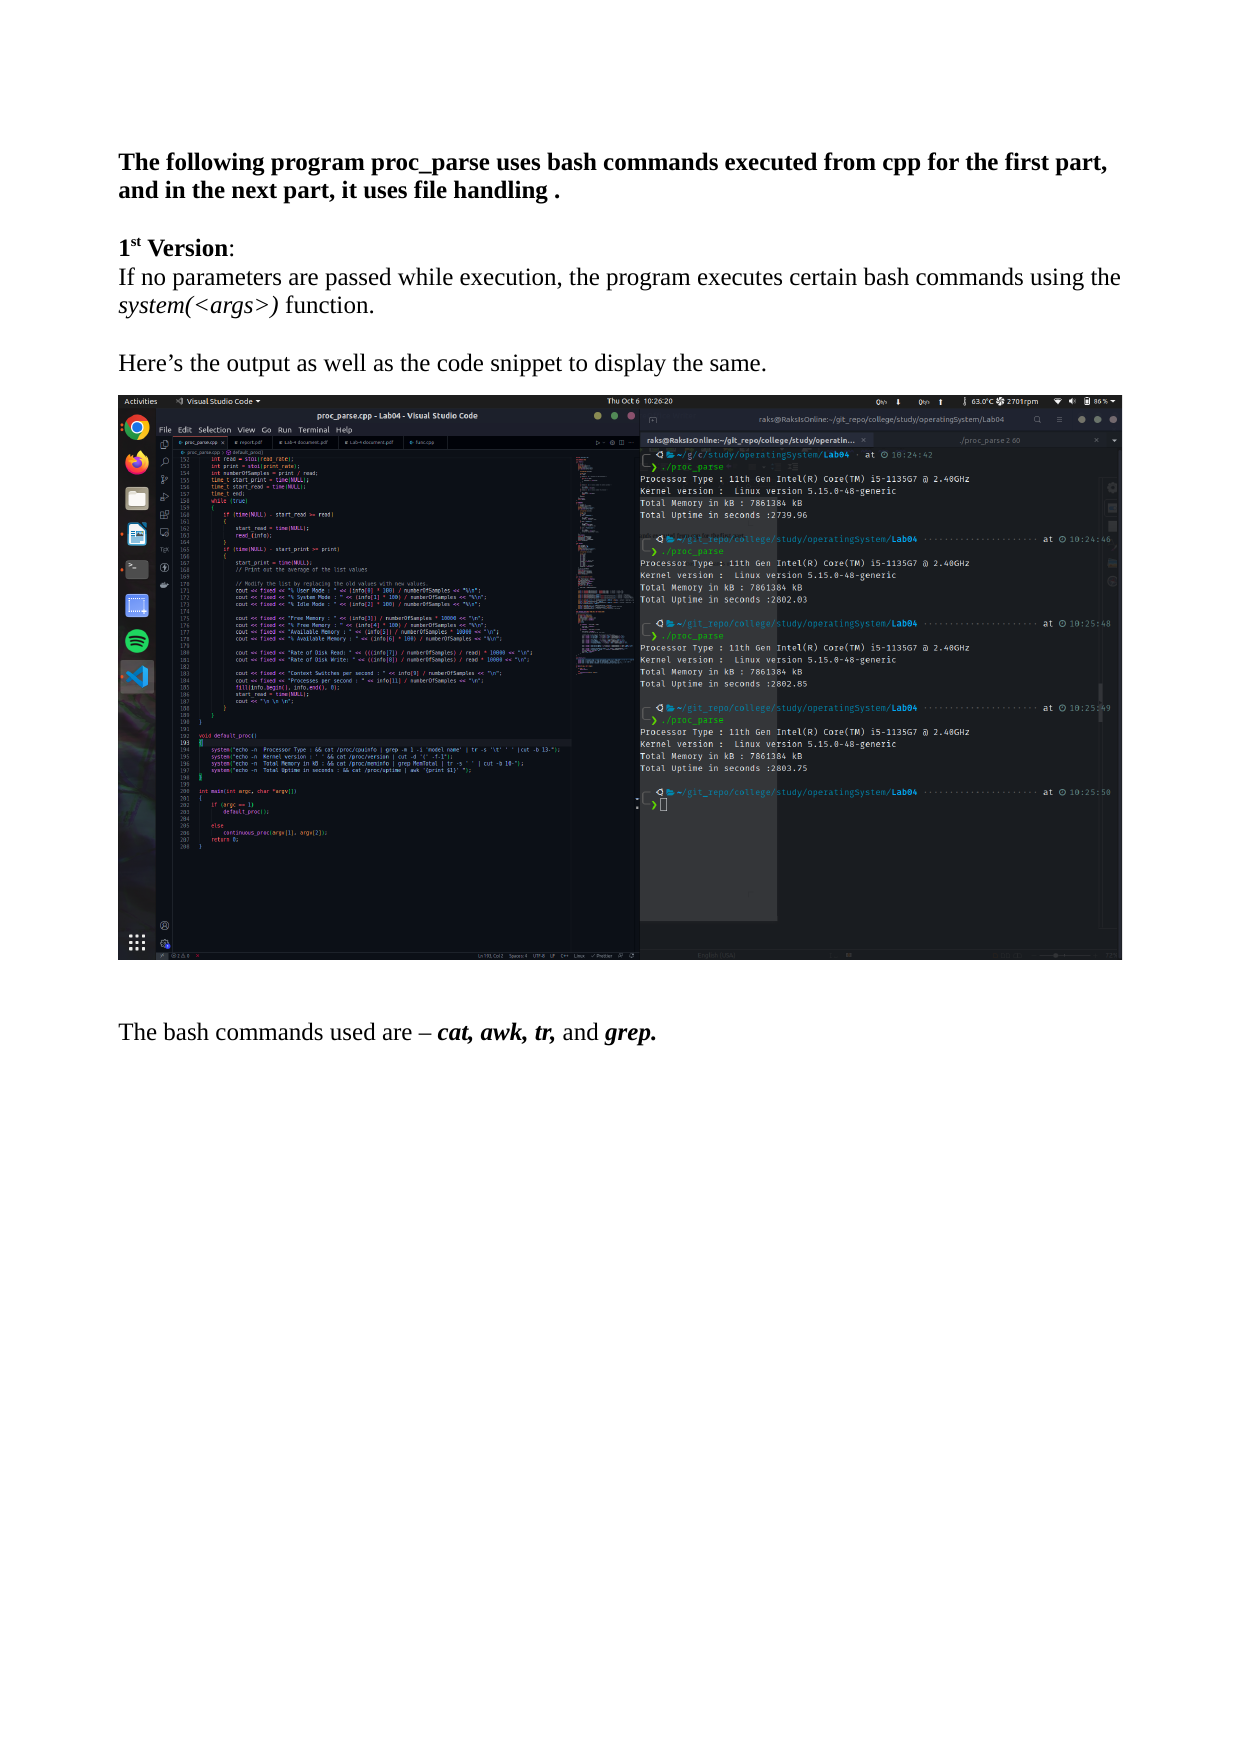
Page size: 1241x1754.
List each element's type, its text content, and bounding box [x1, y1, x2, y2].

picture [118, 395, 1123, 960]
text Here’s the output as well as the code snippet to display the same. [118, 348, 1122, 377]
text If no parameters are passed while execution, the program executes certain bash commands using the system(<args>) function. [118, 262, 1122, 319]
text The bash commands used are – cat, awk, tr, and grep. [118, 1017, 1122, 1046]
text 1st Version: [118, 233, 1122, 262]
text The following program proc_parse uses bash commands executed from cpp for the first part, and in the next part, it uses file handling . [118, 147, 1122, 204]
